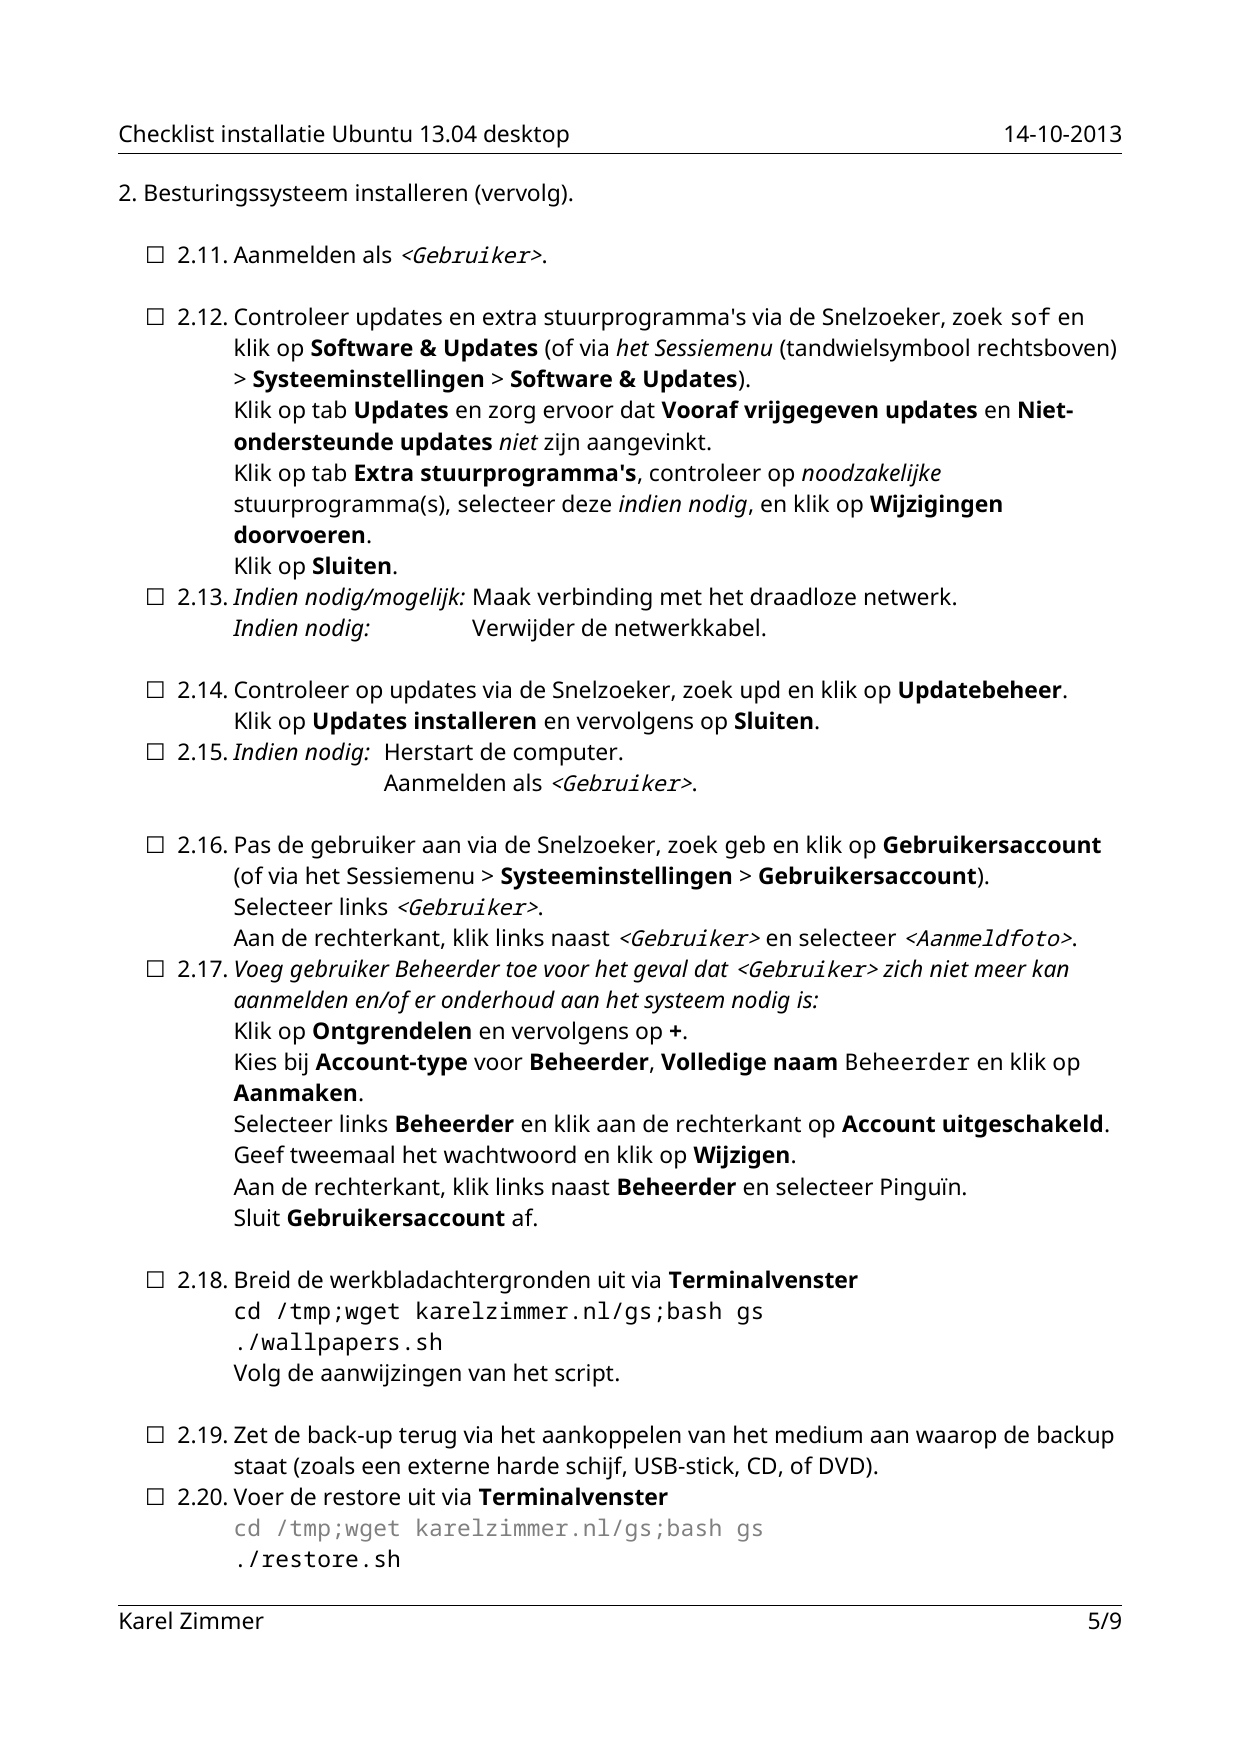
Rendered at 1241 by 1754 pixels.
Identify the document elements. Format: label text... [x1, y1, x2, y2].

text 2. Besturingssysteem installeren (vervolg). [118, 177, 1122, 208]
list Controleer op updates via de Snelzoeker, zoek upd en klik op Updatebeheer. Klik op Updates installeren en vervolgens op Sluiten. [133, 674, 1122, 736]
list Voeg gebruiker Beheerder toe voor het geval dat <Gebruiker> zich niet meer kan aanmelden en/of er onderhoud aan het systeem nodig is: Klik op Ontgrendelen en vervolgens op +. Kies bij Account-type voor Beheerder, Volledige naam Beheerder en klik op Aanmaken. Selecteer links Beheerder en klik aan de rechterkant op Account uitgeschakeld. Geef tweemaal het wachtwoord en klik op Wijzigen. Aan de rechterkant, klik links naast Beheerder en selecteer Pinguïn. Sluit Gebruikersaccount af. [133, 953, 1122, 1232]
list Voer de restore uit via Terminalvenster cd /tmp;wget karelzimmer.nl/gs;bash gs ./restore.sh [133, 1481, 1122, 1574]
list Breid de werkbladachtergronden uit via Terminalvenster cd /tmp;wget karelzimmer.nl/gs;bash gs ./wallpapers.sh Volg de aanwijzingen van het script. [133, 1263, 1122, 1388]
list Indien nodig/mogelijk: Maak verbinding met het draadloze netwerk. Indien nodig: Verwijder de netwerkkabel. [133, 581, 1122, 643]
list Pas de gebruiker aan via de Snelzoeker, zoek geb en klik op Gebruikersaccount (of via het Sessiemenu > Systeeminstellingen > Gebruikersaccount). Selecteer links <Gebruiker>. Aan de rechterkant, klik links naast <Gebruiker> en selecteer <Aanmeldfoto>. [133, 829, 1122, 953]
list Controleer updates en extra stuurprogramma's via de Snelzoeker, zoek sof en klik op Software & Updates (of via het Sessiemenu (tandwielsymbool rechtsboven) > Systeeminstellingen > Software & Updates). Klik op tab Updates en zorg ervoor dat Vooraf vrijgegeven updates en Niet-ondersteunde updates niet zijn aangevinkt. Klik op tab Extra stuurprogramma's, controleer op noodzakelijke stuurprogramma(s), selecteer deze indien nodig, en klik op Wijzigingen doorvoeren. Klik op Sluiten. [133, 301, 1122, 581]
list Indien nodig: Herstart de computer. Aanmelden als <Gebruiker>. [133, 736, 1122, 798]
list Aanmelden als <Gebruiker>. [133, 239, 1122, 270]
list Zet de back-up terug via het aankoppelen van het medium aan waarop de backup staat (zoals een externe harde schijf, USB-stick, CD, of DVD). [133, 1419, 1122, 1481]
